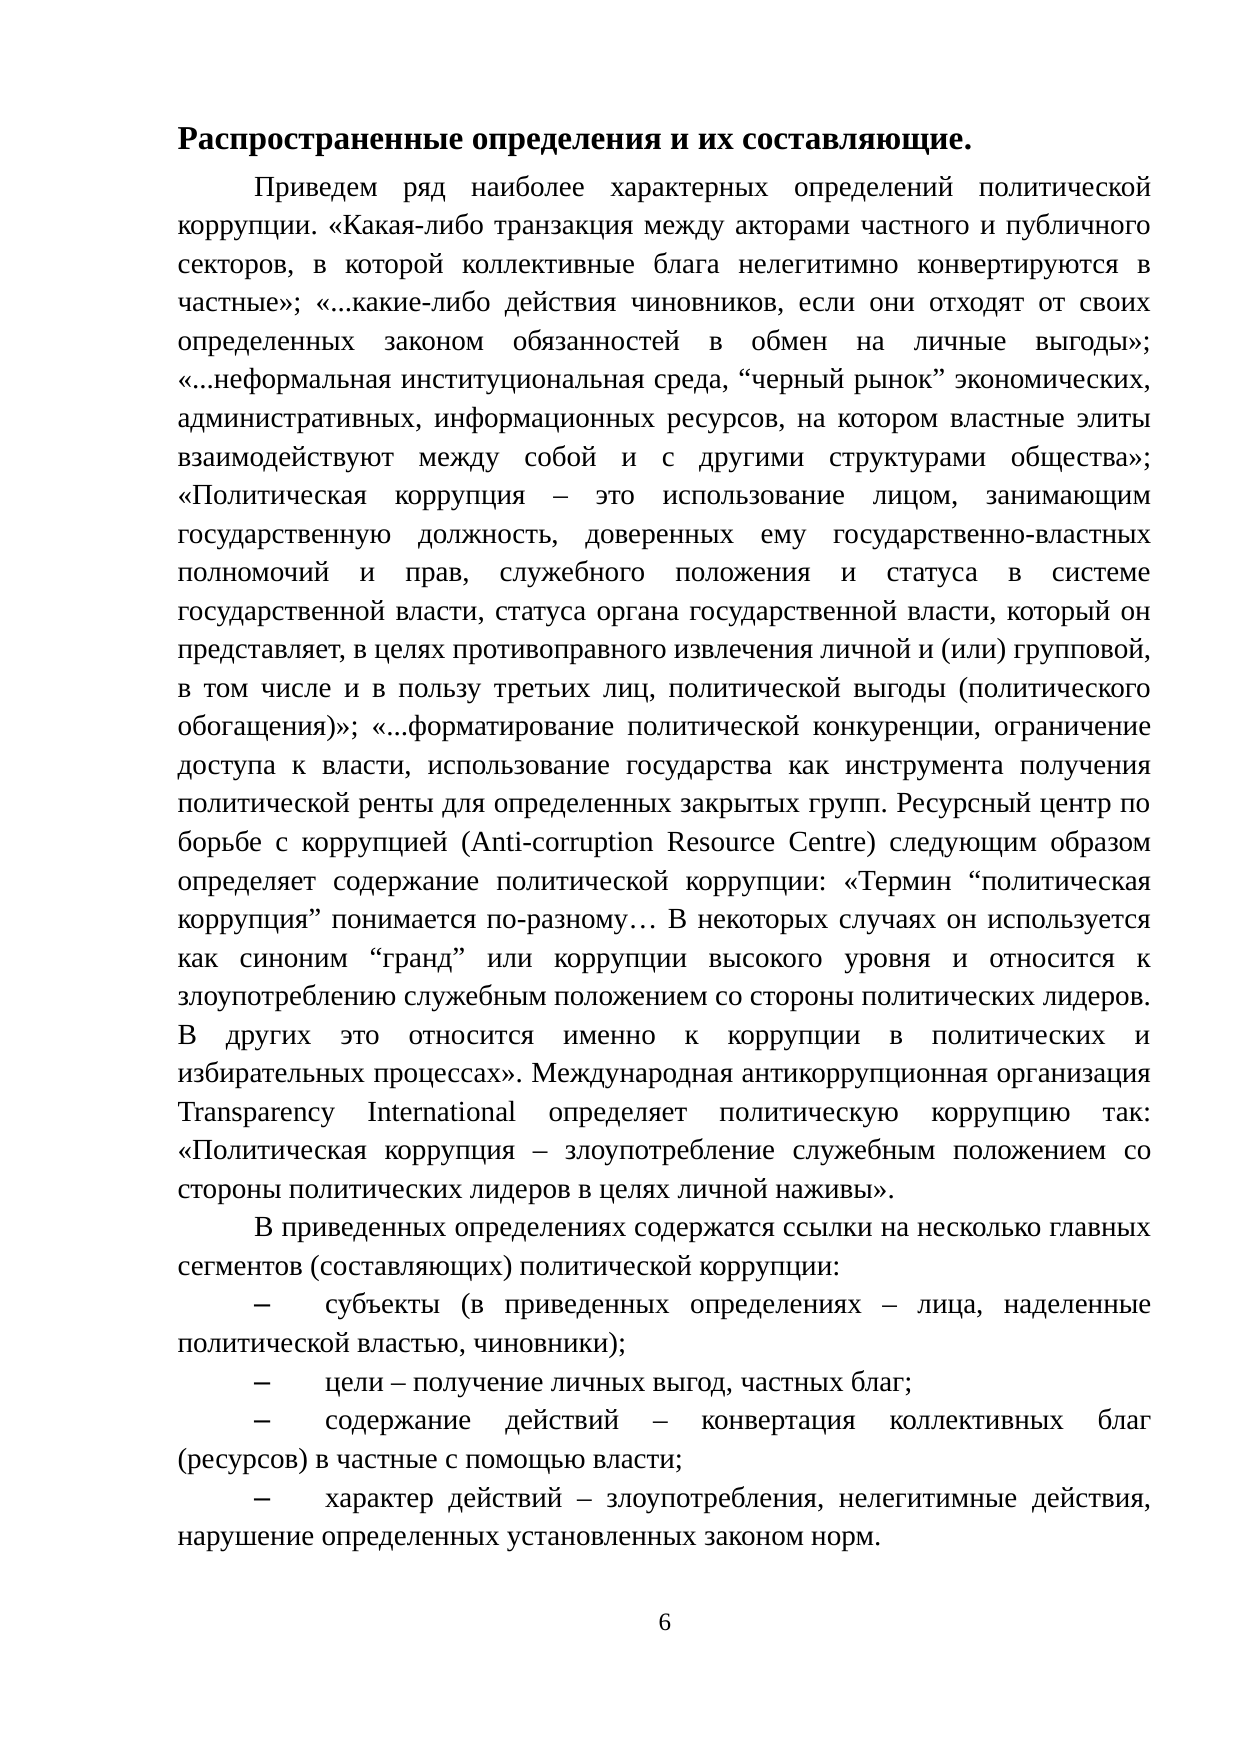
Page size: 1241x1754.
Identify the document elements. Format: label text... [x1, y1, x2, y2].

list цели – получение личных выгод, частных благ; [177, 1364, 1152, 1397]
subtitle Распространенные определения и их составляющие. [177, 118, 1152, 156]
text В приведенных определениях содержатся ссылки на несколько главных сегментов (составляющих) политической коррупции: [177, 1209, 1152, 1282]
list характер действий – злоупотребления, нелегитимные действия, нарушение определенных установленных законом норм. [177, 1480, 1152, 1552]
list содержание действий – конвертация коллективных благ (ресурсов) в частные с помощью власти; [177, 1402, 1152, 1475]
text Приведем ряд наиболее характерных определений политической коррупции. «Какая-либо транзакция между акторами частного и публичного секторов, в которой коллективные блага нелегитимно конвертируются в частные»; «...какие-либо действия чиновников, если они отходят от своих определенных законом обязанностей в обмен на личные выгоды»; «...неформальная институциональная среда, “черный рынок” экономических, административных, информационных ресурсов, на котором властные элиты взаимодействуют между собой и с другими структурами общества»; «Политическая коррупция – это использование лицом, занимающим государственную должность, доверенных ему государственно-властных полномочий и прав, служебного положения и статуса в системе государственной власти, статуса органа государственной власти, который он представляет, в целях противоправного извлечения личной и (или) групповой, в том числе и в пользу третьих лиц, политической выгоды (политического обогащения)»; «...форматирование политической конкуренции, ограничение доступа к власти, использование государства как инструмента получения политической ренты для определенных закрытых групп. Ресурсный центр по борьбе с коррупцией (Аnti-corruption Resource Centre) следующим образом определяет содержание политической коррупции: «Термин “политическая коррупция” понимается по-разному… В некоторых случаях он используется как синоним “гранд” или коррупции высокого уровня и относится к злоупотреблению служебным положением со стороны политических лидеров. В других это относится именно к коррупции в политических и избирательных процессах». Международная антикоррупционная организация Transparency International определяет политическую коррупцию так: «Политическая коррупция – злоупотребление служебным положением со стороны политических лидеров в целях личной наживы». [177, 169, 1152, 1204]
list субъекты (в приведенных определениях – лица, наделенные политической властью, чиновники); [177, 1287, 1152, 1359]
